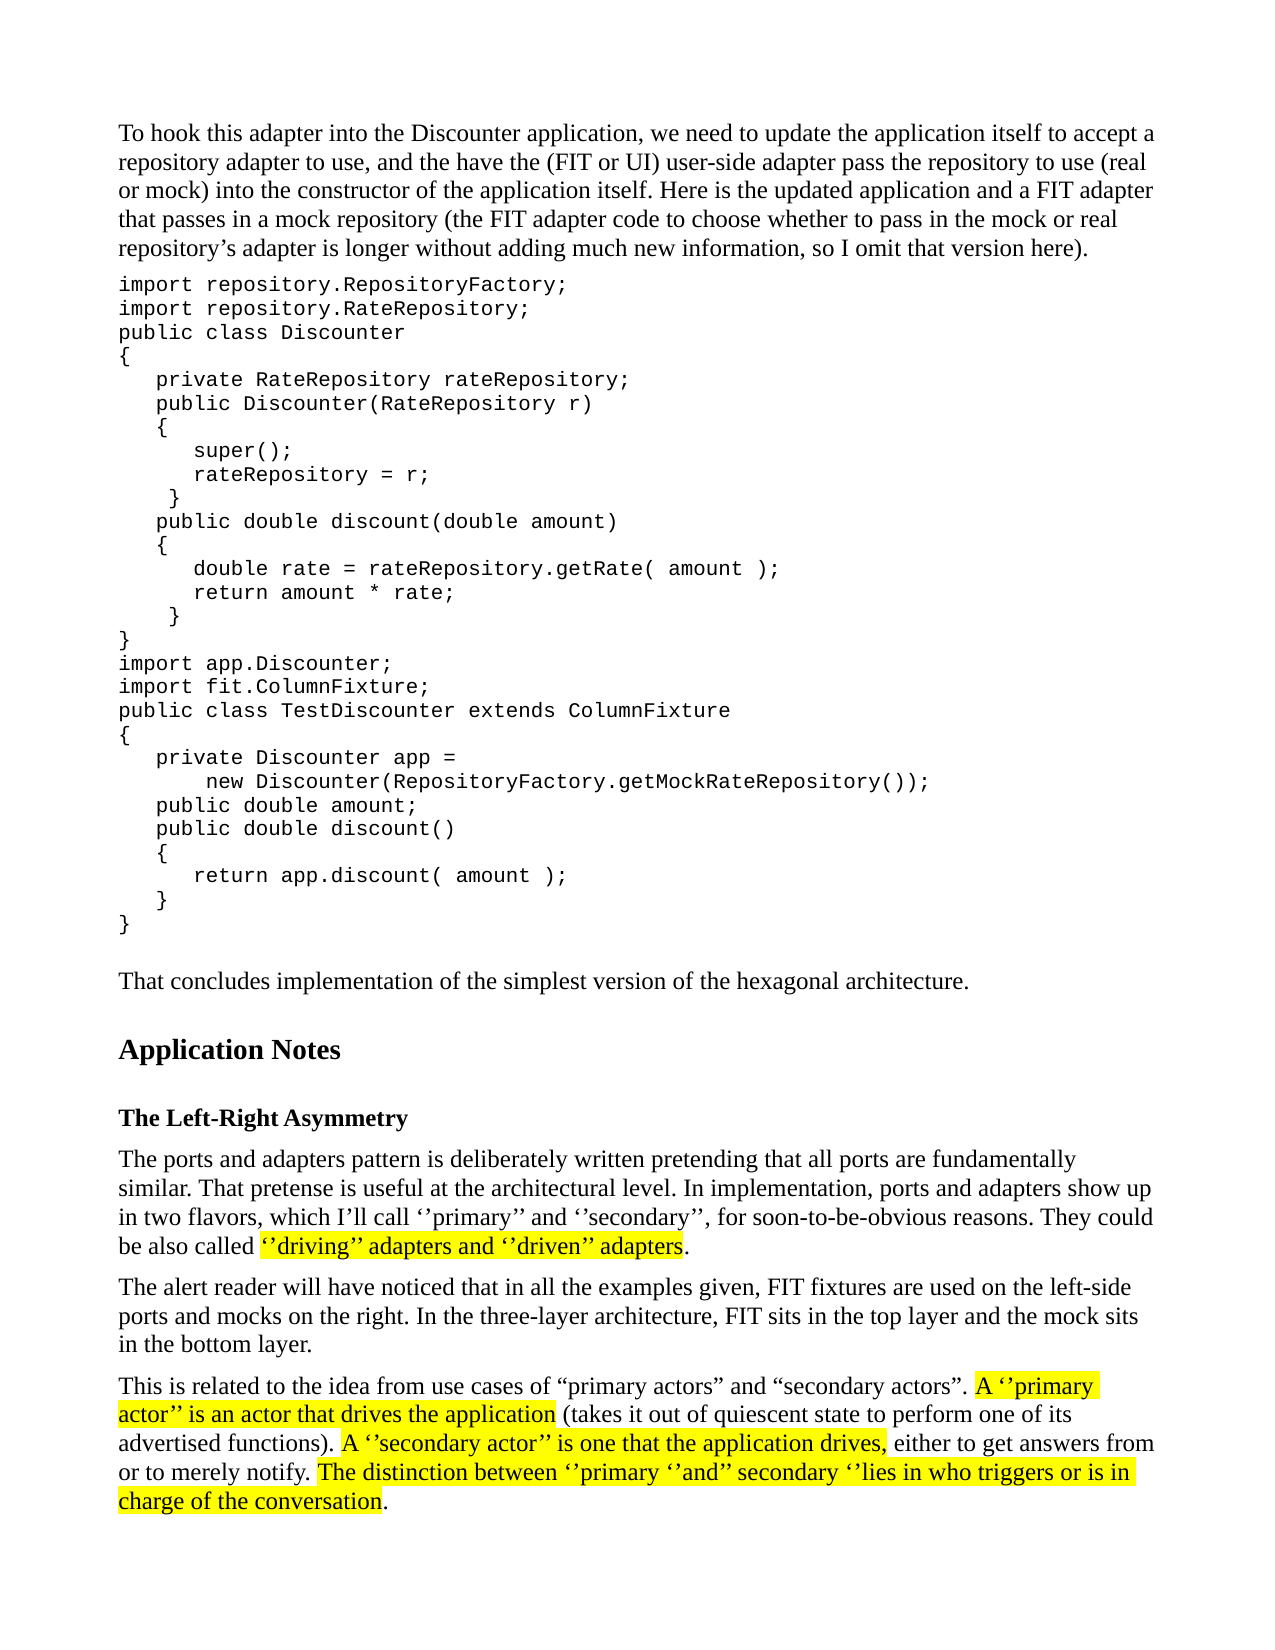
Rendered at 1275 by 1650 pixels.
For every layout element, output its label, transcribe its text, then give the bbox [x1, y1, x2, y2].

text double rate = rateRepository.getRate( amount ); [118, 558, 1157, 582]
text public double discount(double amount) [118, 511, 1157, 534]
text import fit.ColumnFixture; [118, 676, 1157, 700]
text { [118, 345, 1157, 369]
text rateRepository = r; [118, 463, 1157, 487]
subtitle Application Notes [118, 1032, 1157, 1066]
text } [118, 889, 1157, 913]
text private RateRepository rateRepository; [118, 369, 1157, 393]
text This is related to the idea from use cases of “primary actors” and “secondary actors”. A ‘’primary actor’’ is an actor that drives the application (takes it out of quiescent state to perform one of its advertised functions). A ‘’secondary actor’’ is one that the application drives, either to get answers from or to merely notify. The distinction between ‘’primary ‘’and’’ secondary ‘’lies in who triggers or is in charge of the conversation. [118, 1371, 1157, 1514]
text { [118, 534, 1157, 558]
subtitle The Left-Right Asymmetry [118, 1103, 1157, 1132]
text public Discounter(RateRepository r) [118, 393, 1157, 416]
text } [118, 629, 1157, 653]
text public double discount() [118, 818, 1157, 842]
text To hook this adapter into the Discounter application, we need to update the application itself to accept a repository adapter to use, and the have the (FIT or UI) user-side adapter pass the repository to use (real or mock) into the constructor of the application itself. Here is the updated application and a FIT adapter that passes in a mock repository (the FIT adapter code to choose whether to pass in the mock or real repository’s adapter is longer without adding much new information, so I omit that version here). [118, 118, 1157, 262]
text { [118, 724, 1157, 747]
text } [118, 487, 1157, 511]
text public class TestDiscounter extends ColumnFixture [118, 700, 1157, 724]
text } [118, 605, 1157, 629]
text { [118, 842, 1157, 866]
text That concludes implementation of the simplest version of the hexagonal architecture. [118, 966, 1157, 995]
text public class Discounter [118, 322, 1157, 345]
text The ports and adapters pattern is deliberately written pretending that all ports are fundamentally similar. That pretense is useful at the architectural level. In implementation, ports and adapters show up in two flavors, which I’ll call ‘’primary’’ and ‘’secondary’’, for soon-to-be-obvious reasons. They could be also called ‘’driving’’ adapters and ‘’driven’’ adapters. [118, 1144, 1157, 1259]
text import repository.RateRepository; [118, 298, 1157, 322]
text super(); [118, 440, 1157, 463]
text The alert reader will have noticed that in all the examples given, FIT fixtures are used on the left-side ports and mocks on the right. In the three-layer architecture, FIT sits in the top layer and the mock sits in the bottom layer. [118, 1272, 1157, 1358]
text public double amount; [118, 794, 1157, 818]
text return amount * rate; [118, 582, 1157, 605]
text new Discounter(RepositoryFactory.getMockRateRepository()); [118, 771, 1157, 794]
text import app.Discounter; [118, 653, 1157, 676]
text import repository.RepositoryFactory; [118, 274, 1157, 298]
text return app.discount( amount ); [118, 866, 1157, 889]
text private Discounter app = [118, 747, 1157, 771]
text } [118, 913, 1157, 936]
text { [118, 416, 1157, 440]
